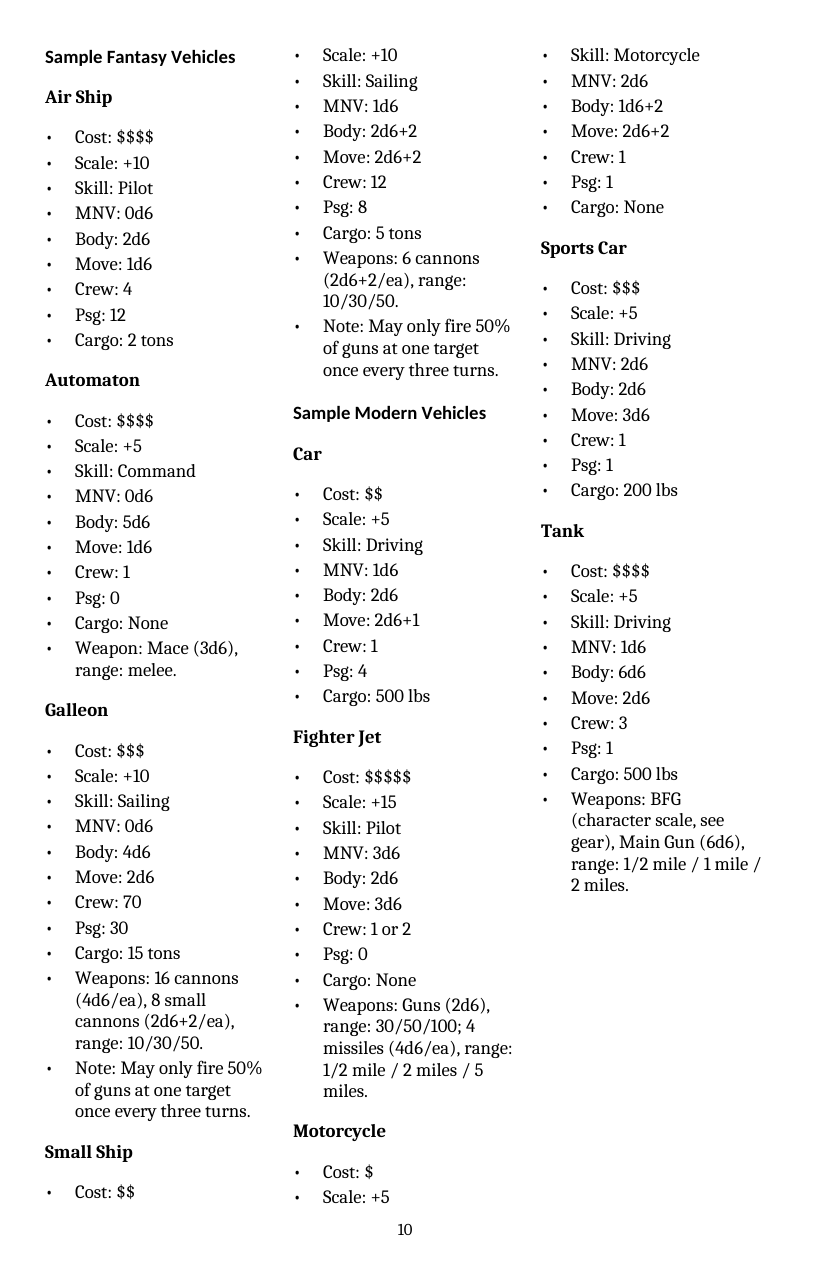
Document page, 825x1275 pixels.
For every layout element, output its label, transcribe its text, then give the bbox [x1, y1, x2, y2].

list Skill: Pilot [45, 178, 269, 199]
list MNV: 0d6 [45, 816, 269, 838]
list Crew: 1 [45, 562, 269, 583]
list Cost: $ [293, 1161, 517, 1183]
list Cost: $$$$ [541, 561, 765, 582]
list Skill: Pilot [293, 817, 517, 839]
text Motorcycle [293, 1121, 517, 1142]
list Note: May only fire 50% of guns at one target once every three turns. [293, 316, 517, 381]
text Galleon [45, 700, 269, 721]
list Psg: 0 [293, 944, 517, 965]
list Scale: +10 [293, 45, 517, 67]
list MNV: 0d6 [45, 486, 269, 508]
list Psg: 8 [293, 197, 517, 218]
list Weapons: 16 cannons (4d6/ea), 8 small cannons (2d6+2/ea), range: 10/30/50. [45, 968, 269, 1054]
list Skill: Command [45, 461, 269, 482]
list Cost: $$$ [541, 277, 765, 299]
list Weapons: 6 cannons (2d6+2/ea), range: 10/30/50. [293, 247, 517, 312]
list Move: 2d6+2 [541, 121, 765, 142]
list Note: May only fire 50% of guns at one target once every three turns. [45, 1058, 269, 1123]
list Psg: 12 [45, 304, 269, 326]
list Psg: 1 [541, 455, 765, 476]
list Psg: 1 [541, 172, 765, 193]
list Body: 2d6+2 [293, 121, 517, 142]
text Automaton [45, 370, 269, 391]
list Crew: 1 [293, 635, 517, 657]
list Crew: 1 [541, 429, 765, 451]
list Crew: 1 or 2 [293, 918, 517, 940]
list Move: 2d6 [45, 867, 269, 888]
list Scale: +15 [293, 792, 517, 813]
list MNV: 1d6 [293, 96, 517, 117]
list Cargo: 5 tons [293, 222, 517, 244]
list Cargo: None [541, 197, 765, 218]
list Cargo: None [45, 613, 269, 634]
list Skill: Sailing [293, 70, 517, 92]
list Cost: $$$$ [45, 410, 269, 432]
list Crew: 70 [45, 892, 269, 913]
list Psg: 0 [45, 587, 269, 609]
text Tank [541, 520, 765, 542]
list Move: 3d6 [541, 404, 765, 426]
list Psg: 1 [541, 738, 765, 759]
list Cargo: None [293, 969, 517, 991]
list Move: 3d6 [293, 893, 517, 915]
text Small Ship [45, 1141, 269, 1163]
list Cost: $$ [293, 483, 517, 505]
list Skill: Driving [293, 534, 517, 556]
list Psg: 30 [45, 917, 269, 939]
list Cost: $$$$$ [293, 767, 517, 788]
list Cost: $$$$ [45, 127, 269, 148]
list Crew: 4 [45, 279, 269, 300]
list Skill: Driving [541, 611, 765, 633]
list Body: 4d6 [45, 841, 269, 863]
list Scale: +5 [541, 303, 765, 324]
subtitle Sample Modern Vehicles [293, 401, 517, 424]
list Move: 1d6 [45, 253, 269, 275]
list Scale: +5 [541, 586, 765, 607]
list Cost: $$$ [45, 740, 269, 762]
list Crew: 3 [541, 712, 765, 734]
list MNV: 1d6 [541, 637, 765, 658]
list MNV: 1d6 [293, 559, 517, 581]
text Air Ship [45, 87, 269, 108]
list Cost: $$ [45, 1182, 269, 1203]
list Scale: +10 [45, 765, 269, 787]
list Skill: Sailing [45, 791, 269, 812]
list Body: 2d6 [293, 585, 517, 606]
list Move: 2d6 [541, 687, 765, 709]
list Psg: 4 [293, 661, 517, 682]
list MNV: 0d6 [45, 203, 269, 224]
list Cargo: 500 lbs [541, 763, 765, 785]
list Weapons: Guns (2d6), range: 30/50/100; 4 missiles (4d6/ea), range: 1/2 mile / 2 miles / 5 miles. [293, 994, 517, 1102]
list Body: 6d6 [541, 662, 765, 683]
list Cargo: 200 lbs [541, 480, 765, 502]
subtitle Sample Fantasy Vehicles [45, 45, 269, 68]
list MNV: 2d6 [541, 353, 765, 375]
list Crew: 1 [541, 146, 765, 168]
list Body: 2d6 [45, 228, 269, 250]
text Fighter Jet [293, 726, 517, 748]
list Weapon: Mace (3d6), range: melee. [45, 638, 269, 681]
list MNV: 2d6 [541, 70, 765, 92]
list Body: 2d6 [541, 379, 765, 400]
list Scale: +10 [45, 152, 269, 174]
list MNV: 3d6 [293, 842, 517, 864]
list Body: 5d6 [45, 511, 269, 533]
list Move: 2d6+1 [293, 610, 517, 632]
list Skill: Driving [541, 328, 765, 350]
list Move: 2d6+2 [293, 146, 517, 168]
list Crew: 12 [293, 172, 517, 193]
text Car [293, 443, 517, 465]
list Cargo: 15 tons [45, 943, 269, 964]
list Body: 2d6 [293, 868, 517, 889]
list Scale: +5 [293, 509, 517, 530]
list Scale: +5 [45, 435, 269, 457]
list Cargo: 2 tons [45, 329, 269, 351]
list Cargo: 500 lbs [293, 686, 517, 707]
text Sports Car [541, 237, 765, 259]
list Weapons: BFG (character scale, see gear), Main Gun (6d6), range: 1/2 mile / 1 mile / 2 miles. [541, 788, 765, 896]
list Move: 1d6 [45, 537, 269, 558]
list Body: 1d6+2 [541, 96, 765, 117]
list Scale: +5 [293, 1187, 517, 1208]
list Skill: Motorcycle [541, 45, 765, 67]
